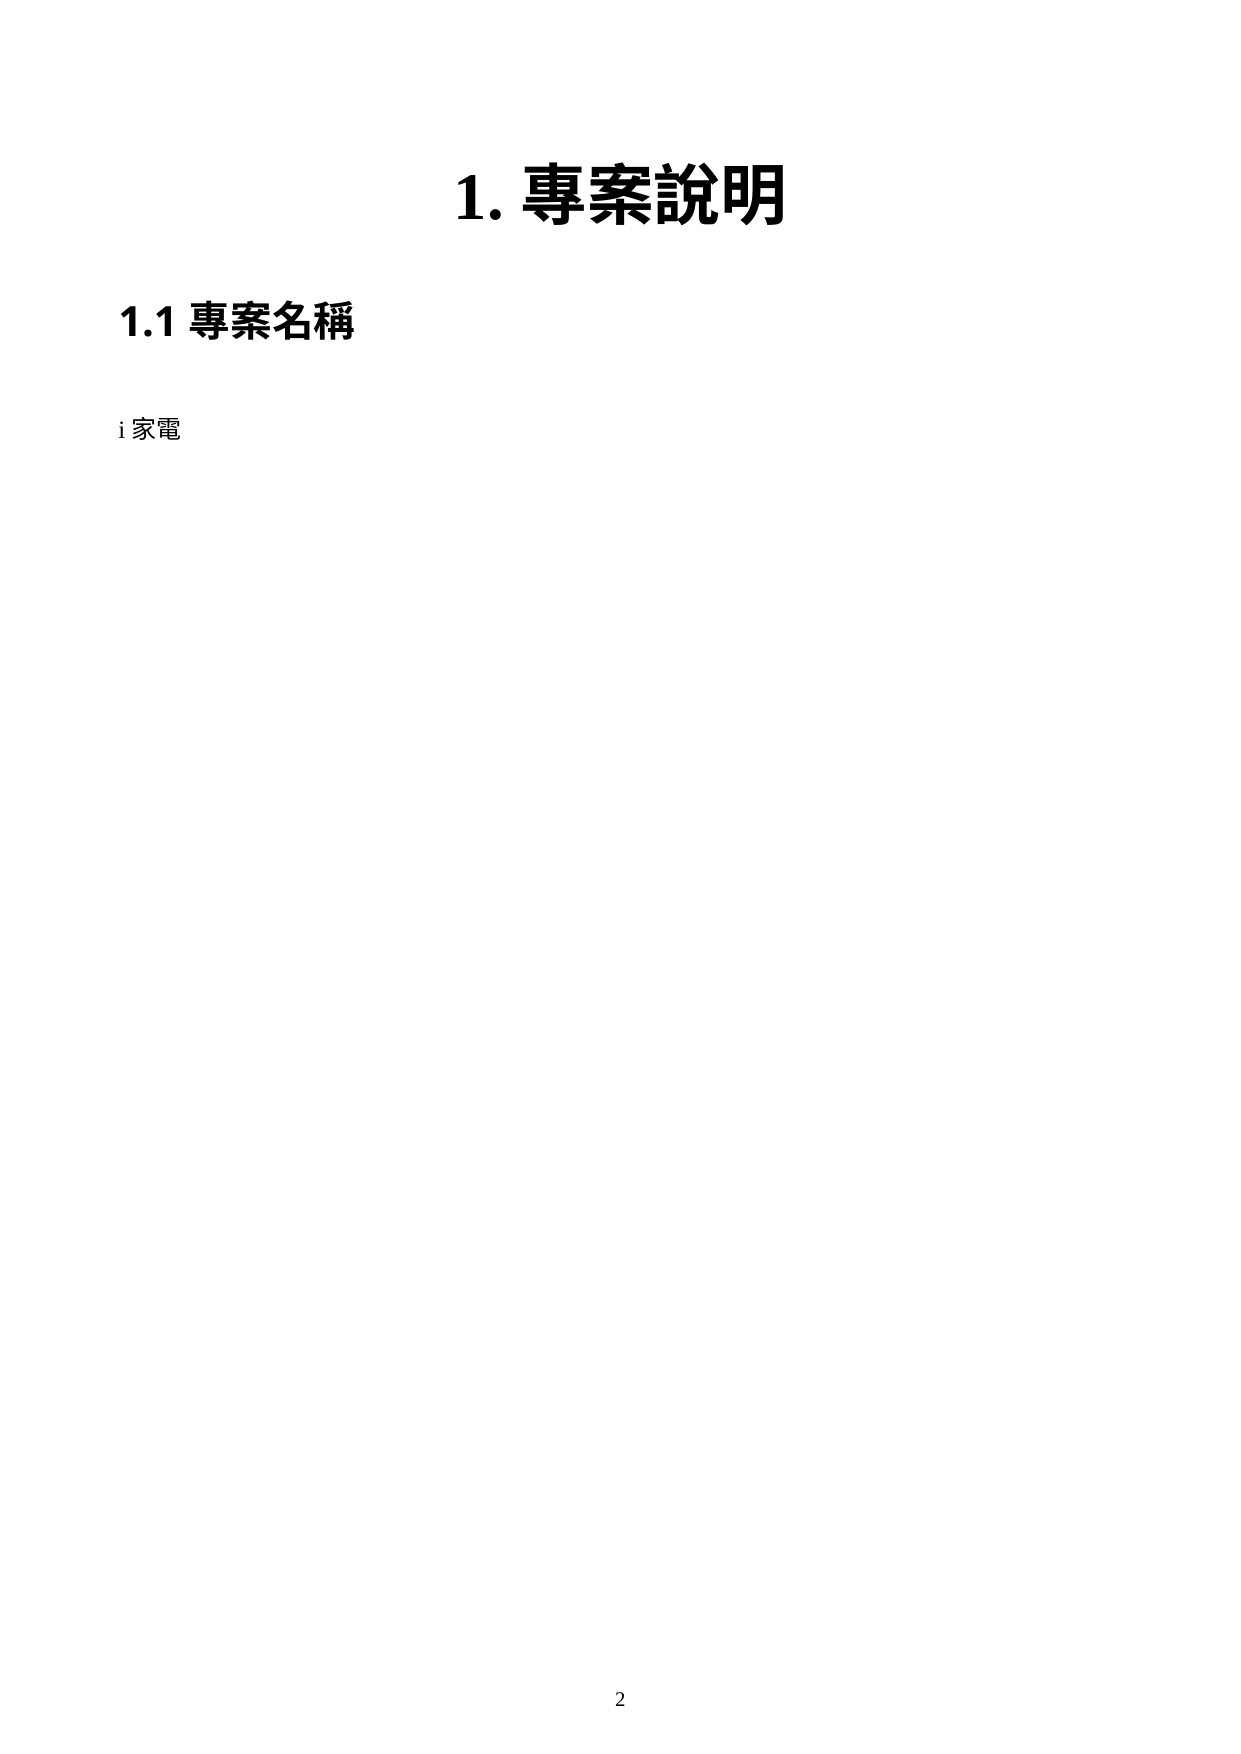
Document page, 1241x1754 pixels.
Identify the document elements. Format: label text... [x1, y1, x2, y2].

text i 家電 [118, 410, 1122, 446]
subtitle 1. 專案說明 [118, 142, 1122, 238]
subtitle 1.1 專案名稱 [118, 288, 1122, 349]
